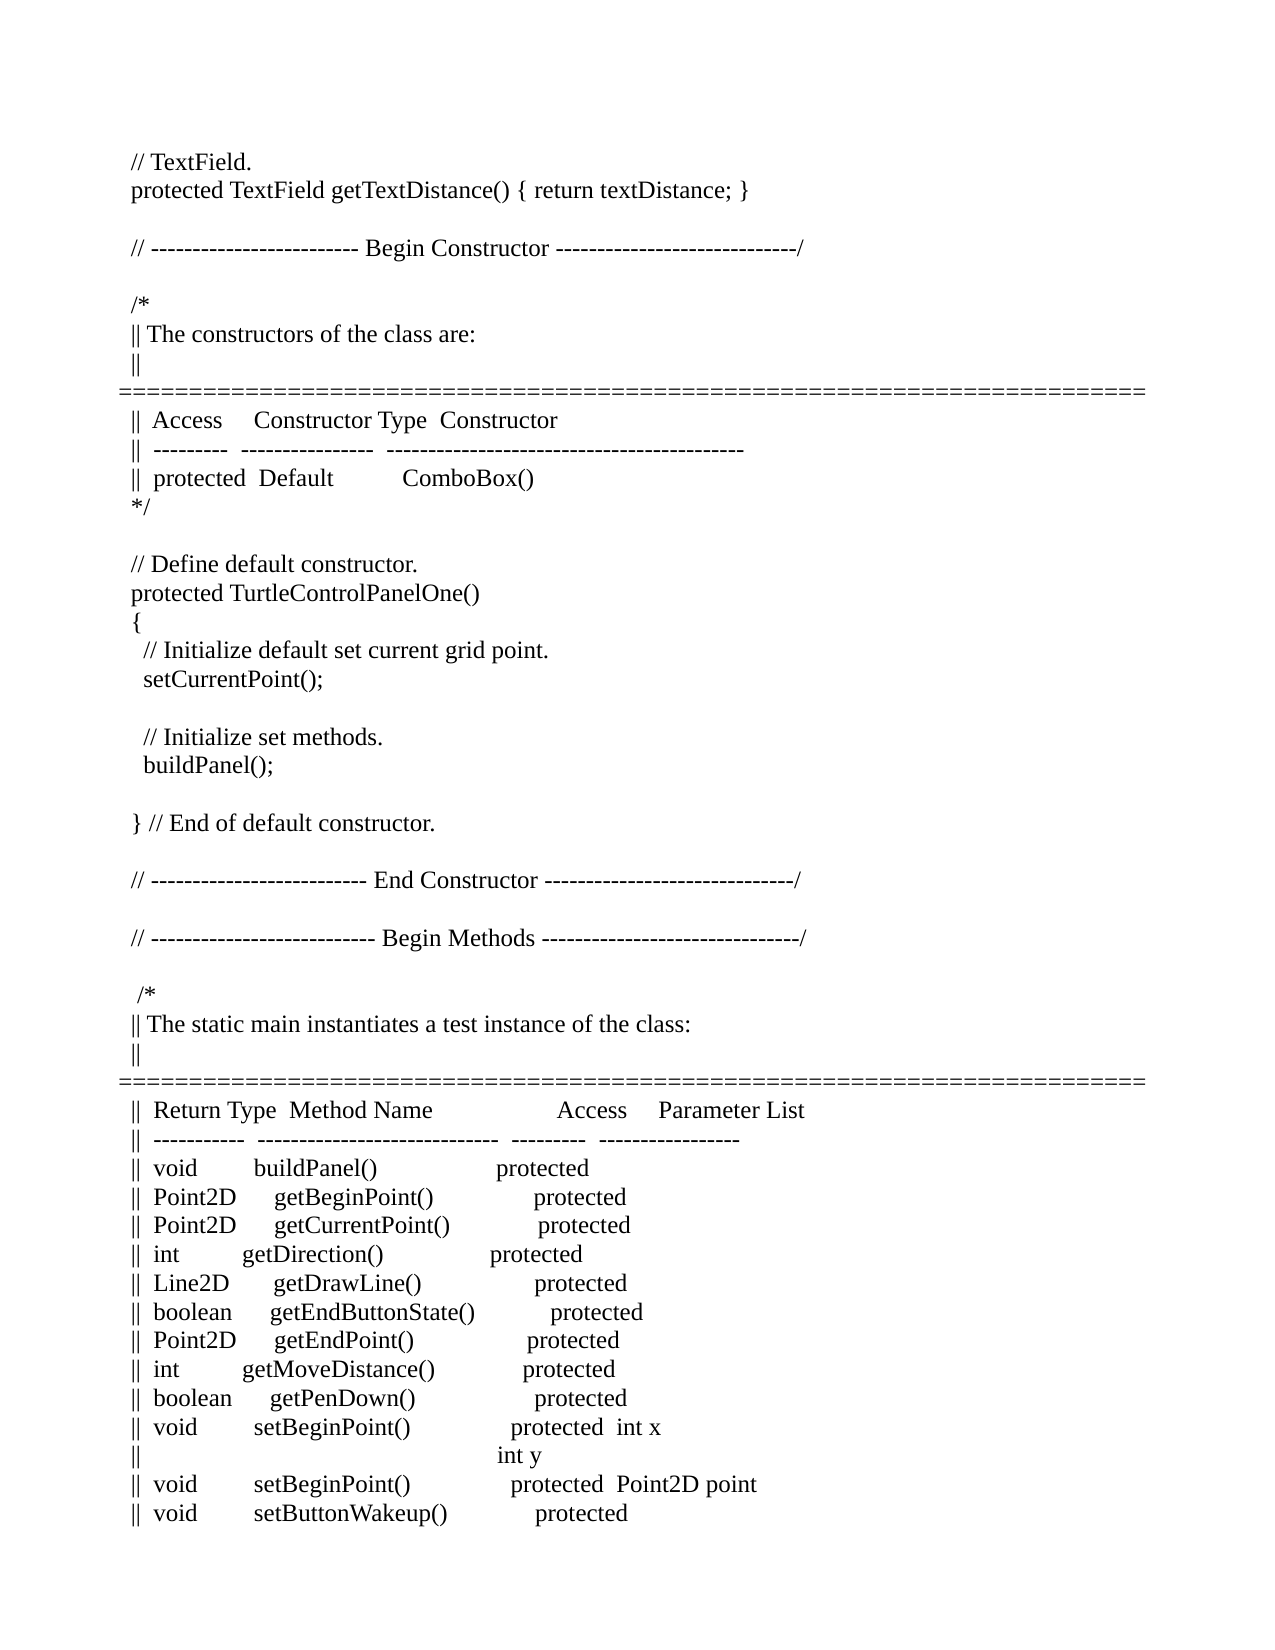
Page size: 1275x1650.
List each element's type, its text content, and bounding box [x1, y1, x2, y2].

text protected TurtleControlPanelOne() [118, 578, 1157, 607]
text || --------- ---------------- ------------------------------------------- [118, 434, 1157, 463]
text buildPanel(); [118, 751, 1157, 779]
text || The static main instantiates a test instance of the class: [118, 1009, 1157, 1038]
text } // End of default constructor. [118, 808, 1157, 837]
text */ [118, 492, 1157, 521]
text // -------------------------- End Constructor ------------------------------/ [118, 866, 1157, 894]
text || Point2D getCurrentPoint() protected [118, 1211, 1157, 1239]
text || The constructors of the class are: [118, 319, 1157, 348]
text // Initialize default set current grid point. [118, 636, 1157, 664]
text || Access Constructor Type Constructor [118, 406, 1157, 434]
text { [118, 607, 1157, 636]
text || void setBeginPoint() protected int x [118, 1412, 1157, 1441]
text || int getDirection() protected [118, 1239, 1157, 1268]
text || int y [118, 1441, 1157, 1469]
text || protected Default ComboBox() [118, 463, 1157, 492]
text // --------------------------- Begin Methods -------------------------------/ [118, 923, 1157, 952]
text || void setBeginPoint() protected Point2D point [118, 1469, 1157, 1498]
text || ========================================================================= [118, 348, 1157, 406]
text || Line2D getDrawLine() protected [118, 1268, 1157, 1297]
text // TextField. [118, 147, 1157, 176]
text || Return Type Method Name Access Parameter List [118, 1096, 1157, 1124]
text || ----------- ----------------------------- --------- ----------------- [118, 1124, 1157, 1153]
text || Point2D getBeginPoint() protected [118, 1182, 1157, 1211]
text || int getMoveDistance() protected [118, 1354, 1157, 1383]
text // Define default constructor. [118, 549, 1157, 578]
text || ========================================================================= [118, 1038, 1157, 1096]
text // Initialize set methods. [118, 722, 1157, 751]
text protected TextField getTextDistance() { return textDistance; } [118, 176, 1157, 204]
text || boolean getPenDown() protected [118, 1383, 1157, 1412]
text || Point2D getEndPoint() protected [118, 1326, 1157, 1354]
text || boolean getEndButtonState() protected [118, 1297, 1157, 1326]
text /* [118, 981, 1157, 1009]
text || void buildPanel() protected [118, 1153, 1157, 1182]
text /* [118, 291, 1157, 319]
text || void setButtonWakeup() protected [118, 1498, 1157, 1527]
text setCurrentPoint(); [118, 664, 1157, 693]
text // ------------------------- Begin Constructor -----------------------------/ [118, 233, 1157, 262]
